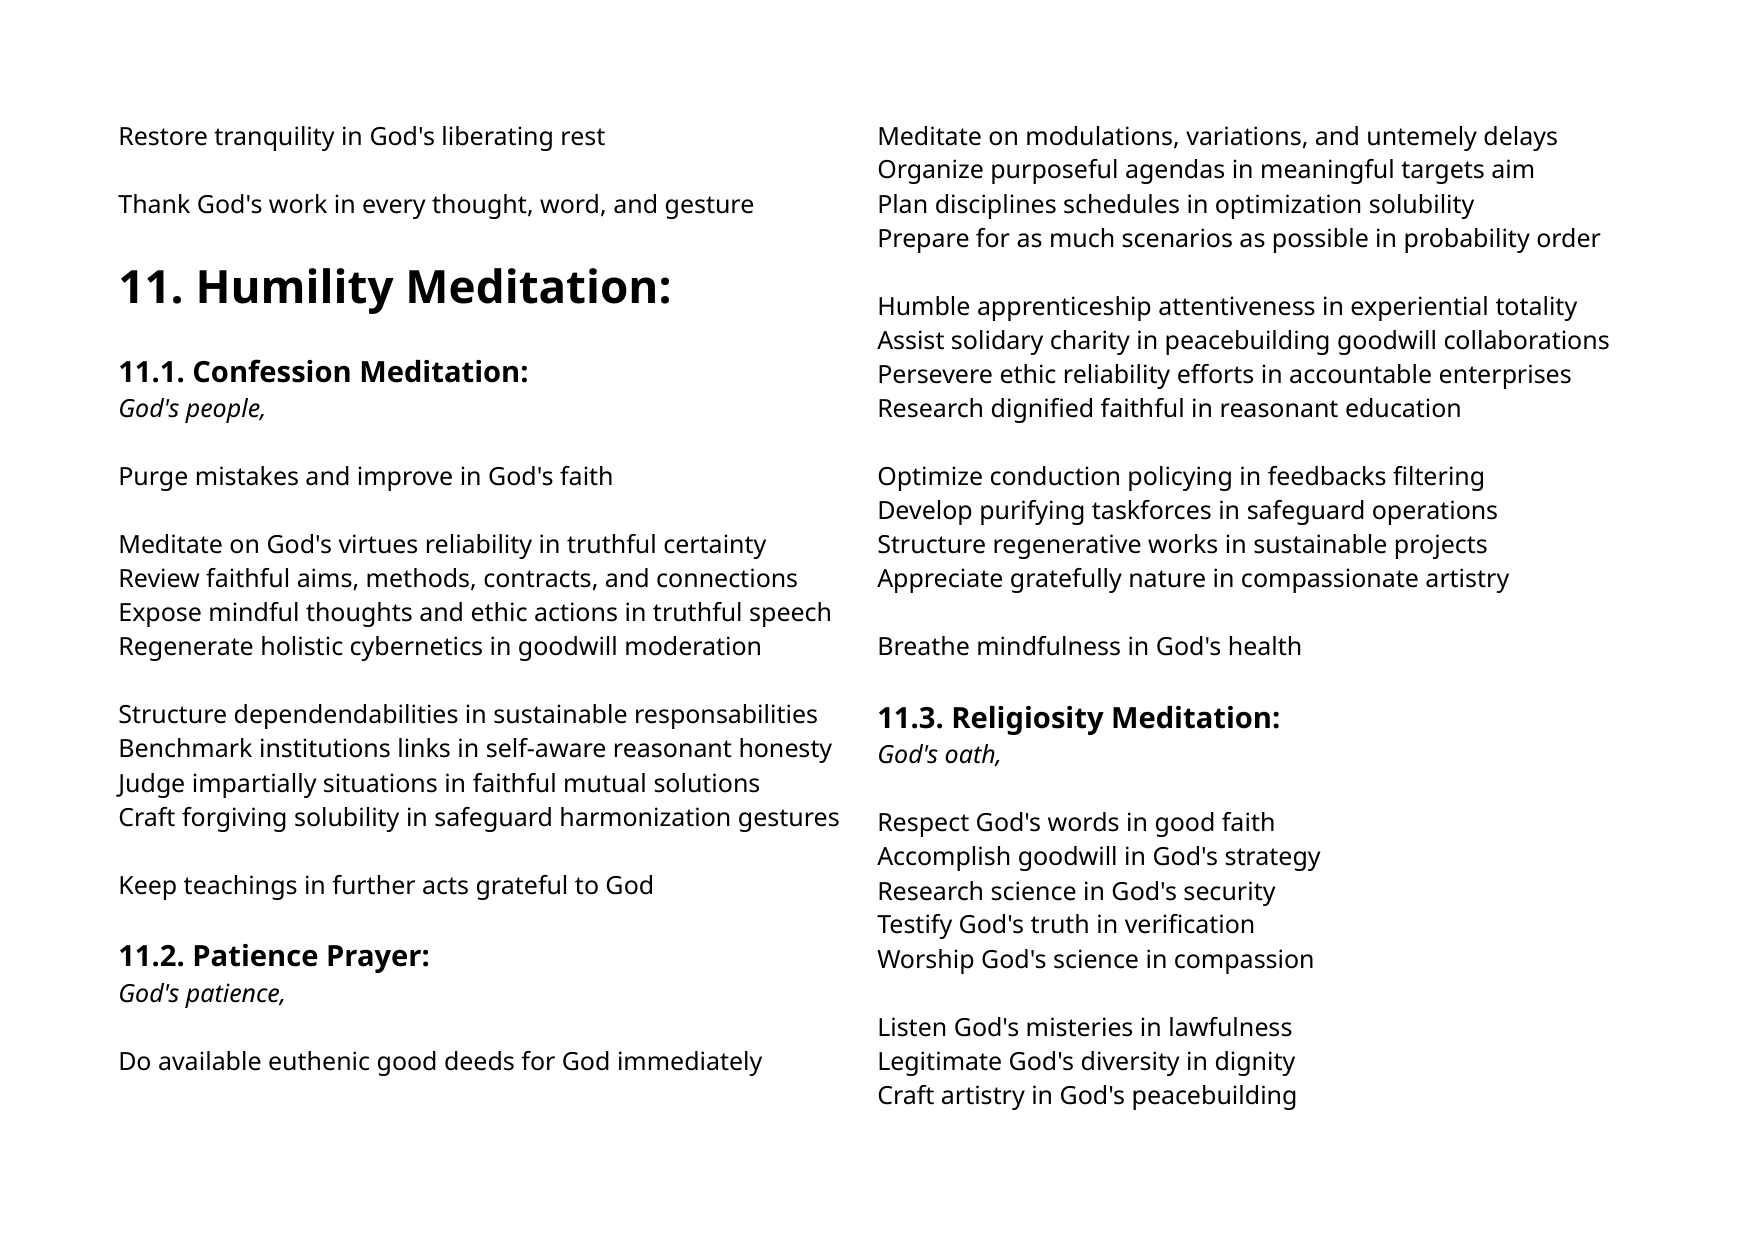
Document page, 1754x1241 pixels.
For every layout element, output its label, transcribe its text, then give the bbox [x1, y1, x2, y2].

text Purge mistakes and improve in God's faith [118, 459, 877, 493]
text Meditate on God's virtues reliability in truthful certainty [118, 527, 877, 561]
text God's patience, [118, 975, 877, 1009]
text Develop purifying taskforces in safeguard operations [877, 493, 1636, 527]
text 11. Humility Meditation: [118, 254, 877, 317]
text Plan disciplines schedules in optimization solubility [877, 186, 1636, 220]
text Listen God's misteries in lawfulness [877, 1009, 1636, 1043]
text 11.3. Religiosity Meditation: [877, 697, 1636, 737]
text Judge impartially situations in faithful mutual solutions [118, 765, 877, 799]
text Testify God's truth in verification [877, 907, 1636, 941]
text Keep teachings in further acts grateful to God [118, 867, 877, 901]
text God's oath, [877, 737, 1636, 771]
text Respect God's words in good faith [877, 805, 1636, 839]
text Prepare for as much scenarios as possible in probability order [877, 220, 1636, 254]
text Legitimate God's diversity in dignity [877, 1043, 1636, 1077]
text Craft artistry in God's peacebuilding [877, 1077, 1636, 1112]
text Restore tranquility in God's liberating rest [118, 118, 877, 152]
text Benchmark institutions links in self-aware reasonant honesty [118, 731, 877, 765]
text Review faithful aims, methods, contracts, and connections [118, 561, 877, 595]
text 11.2. Patience Prayer: [118, 936, 877, 975]
text Structure dependendabilities in sustainable responsabilities [118, 697, 877, 731]
text Optimize conduction policying in feedbacks filtering [877, 459, 1636, 493]
text Expose mindful thoughts and ethic actions in truthful speech [118, 595, 877, 629]
text Meditate on modulations, variations, and untemely delays [877, 118, 1636, 152]
text Persevere ethic reliability efforts in accountable enterprises [877, 357, 1636, 391]
text Appreciate gratefully nature in compassionate artistry [877, 561, 1636, 595]
text Thank God's work in every thought, word, and gesture [118, 186, 877, 220]
text Do available euthenic good deeds for God immediately [118, 1043, 877, 1077]
text 11.1. Confession Meditation: [118, 351, 877, 391]
text God's people, [118, 391, 877, 424]
text Structure regenerative works in sustainable projects [877, 527, 1636, 561]
text Accomplish goodwill in God's strategy [877, 839, 1636, 873]
text Regenerate holistic cybernetics in goodwill moderation [118, 629, 877, 663]
text Research science in God's security [877, 873, 1636, 907]
text Worship God's science in compassion [877, 941, 1636, 975]
text Organize purposeful agendas in meaningful targets aim [877, 152, 1636, 186]
text Breathe mindfulness in God's health [877, 629, 1636, 663]
text Research dignified faithful in reasonant education [877, 391, 1636, 425]
text Craft forgiving solubility in safeguard harmonization gestures [118, 799, 877, 833]
text Assist solidary charity in peacebuilding goodwill collaborations [877, 322, 1636, 357]
text Humble apprenticeship attentiveness in experiential totality [877, 288, 1636, 322]
